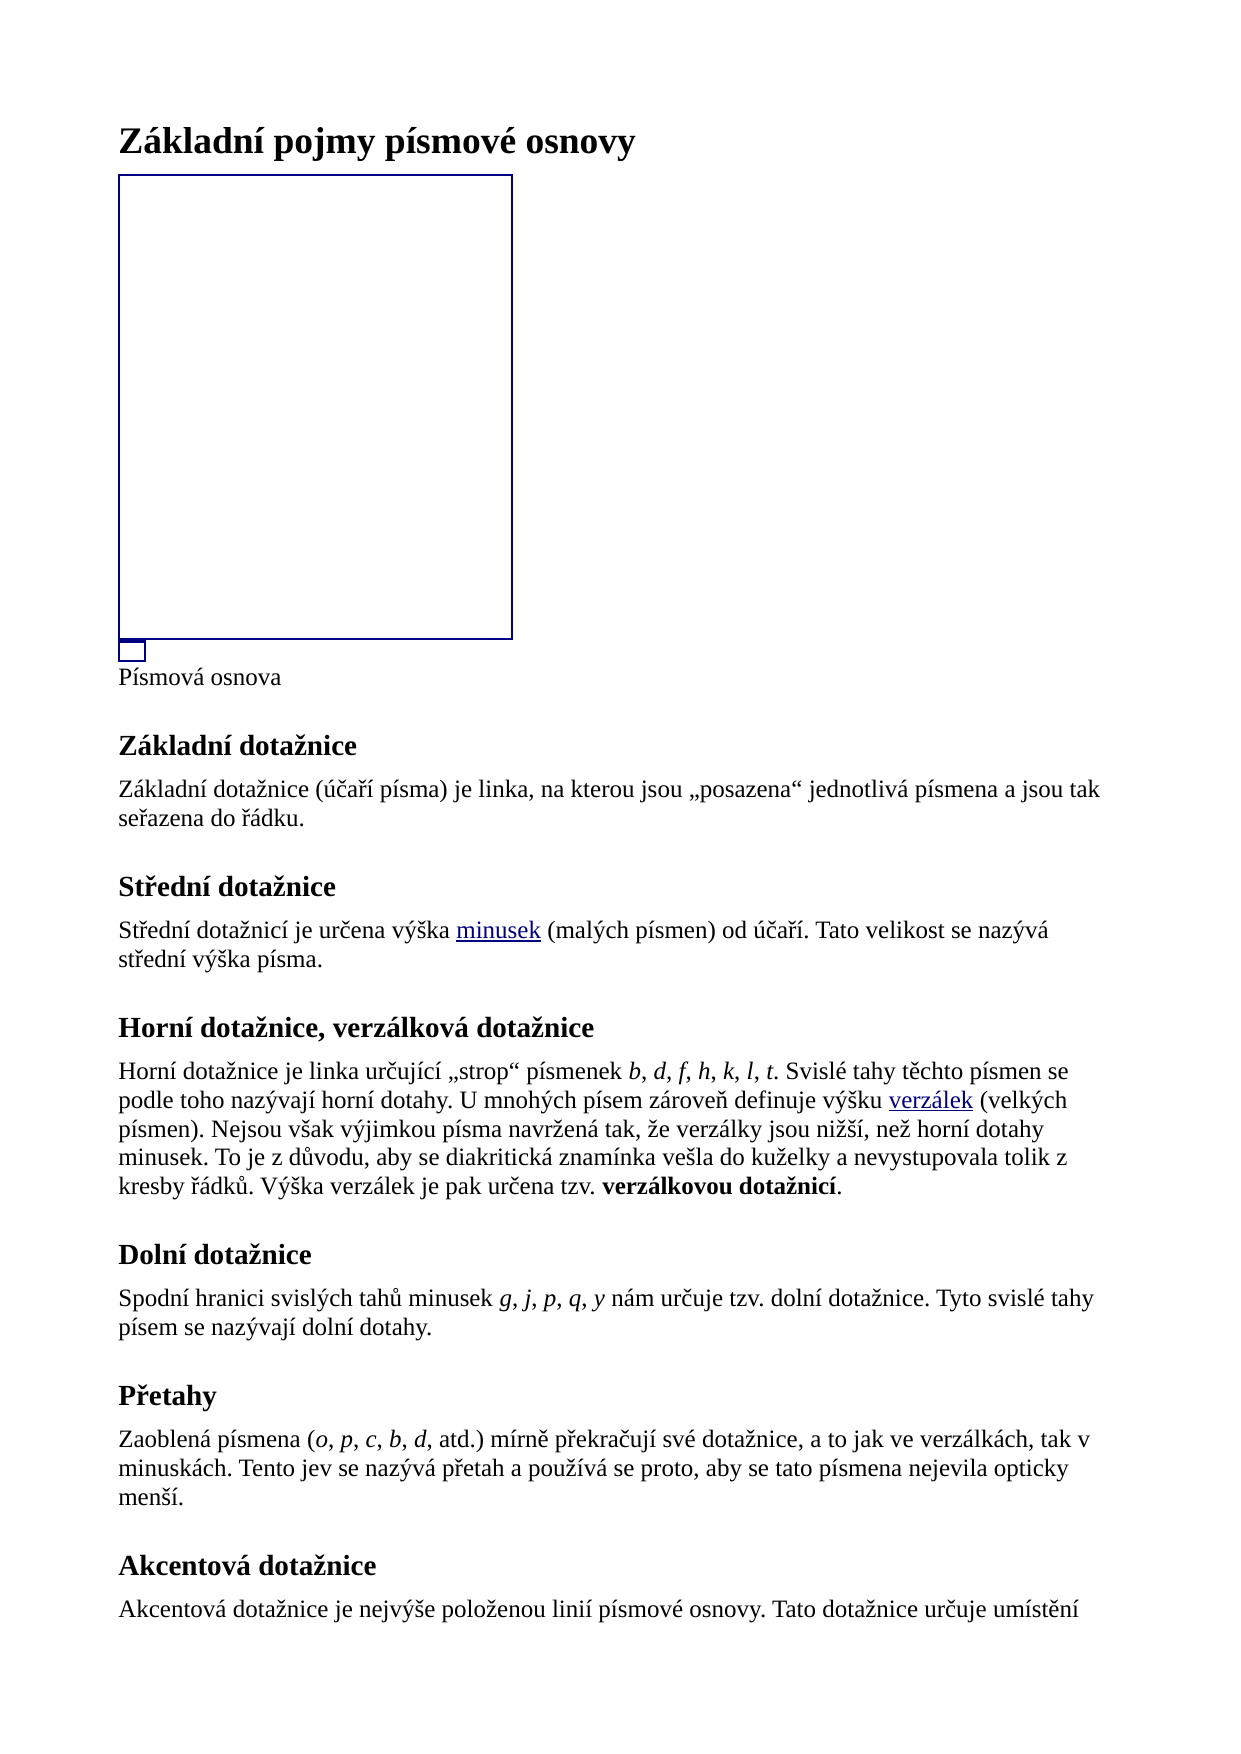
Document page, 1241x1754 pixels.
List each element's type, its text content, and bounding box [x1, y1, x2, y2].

subtitle Horní dotažnice, verzálková dotažnice [118, 1010, 1122, 1044]
text Akcentová dotažnice je nejvýše položenou linií písmové osnovy. Tato dotažnice určuje umístění [118, 1594, 1122, 1623]
text Písmová osnova [118, 662, 1122, 691]
subtitle Dolní dotažnice [118, 1237, 1122, 1271]
subtitle Střední dotažnice [118, 869, 1122, 903]
subtitle Přetahy [118, 1378, 1122, 1412]
text Střední dotažnicí je určena výška minusek (malých písmen) od účaří. Tato velikost se nazývá střední výška písma. [118, 915, 1122, 973]
subtitle Základní pojmy písmové osnovy [118, 118, 1122, 161]
text Základní dotažnice (účaří písma) je linka, na kterou jsou „posazena“ jednotlivá písmena a jsou tak seřazena do řádku. [118, 774, 1122, 832]
text Zaoblená písmena (o, p, c, b, d, atd.) mírně překračují své dotažnice, a to jak ve verzálkách, tak v minuskách. Tento jev se nazývá přetah a používá se proto, aby se tato písmena nejevila opticky menší. [118, 1424, 1122, 1511]
subtitle Základní dotažnice [118, 728, 1122, 762]
text Spodní hranici svislých tahů minusek g, j, p, q, y nám určuje tzv. dolní dotažnice. Tyto svislé tahy písem se nazývají dolní dotahy. [118, 1283, 1122, 1341]
subtitle Akcentová dotažnice [118, 1548, 1122, 1582]
text Horní dotažnice je linka určující „strop“ písmenek b, d, f, h, k, l, t. Svislé tahy těchto písmen se podle toho nazývají horní dotahy. U mnohých písem zároveň definuje výšku verzálek (velkých písmen). Nejsou však výjimkou písma navržená tak, že verzálky jsou nižší, než horní dotahy minusek. To je z důvodu, aby se diakritická znamínka vešla do kuželky a nevystupovala tolik z kresby řádků. Výška verzálek je pak určena tzv. verzálkovou dotažnicí. [118, 1056, 1122, 1200]
